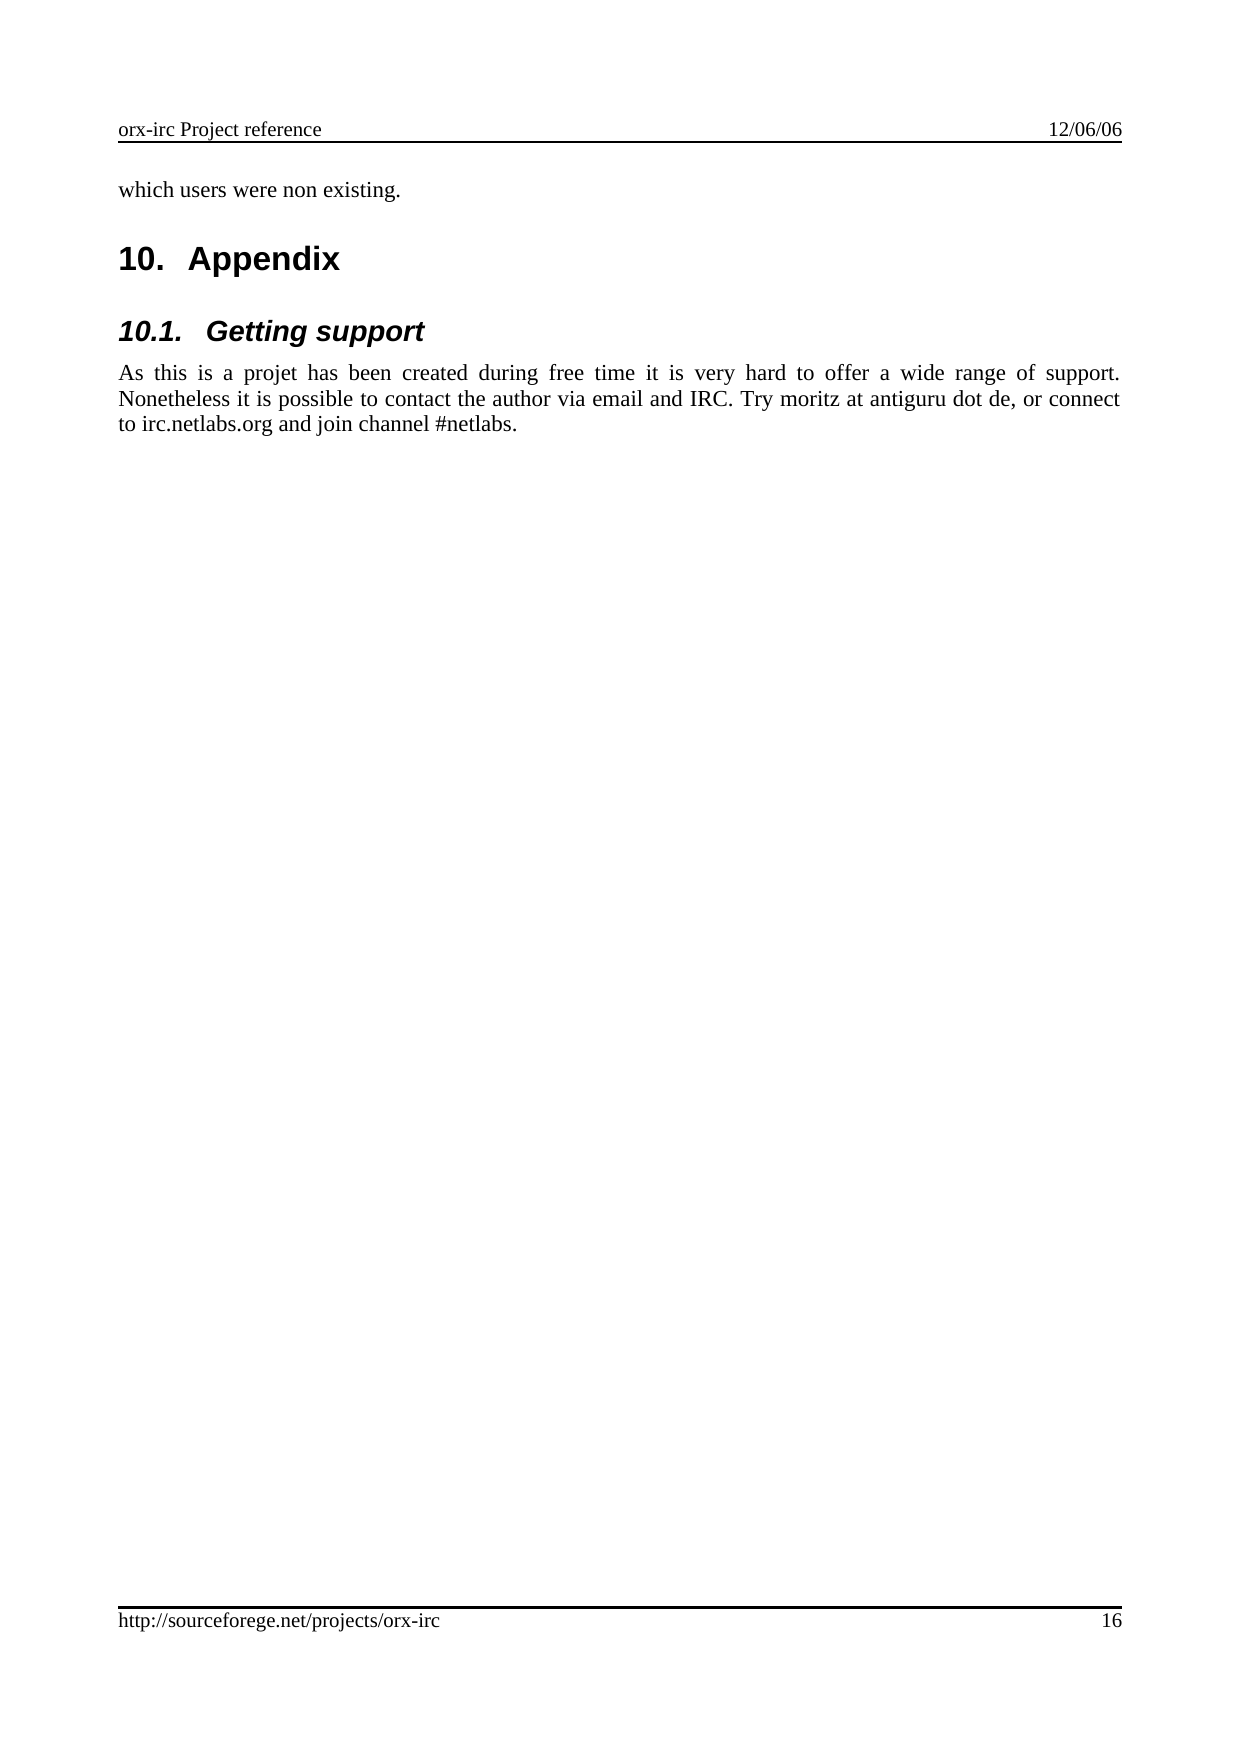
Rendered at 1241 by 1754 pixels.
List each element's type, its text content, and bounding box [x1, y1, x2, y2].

text which users were non existing. [118, 177, 1122, 202]
text As this is a projet has been created during free time it is very hard to offer a wide range of support. Nonetheless it is possible to contact the author via email and IRC. Try moritz at antiguru dot de, or connect to irc.netlabs.org and join channel #netlabs. [118, 360, 1122, 436]
subtitle Appendix [118, 240, 1122, 277]
subtitle Getting support [118, 315, 1122, 348]
